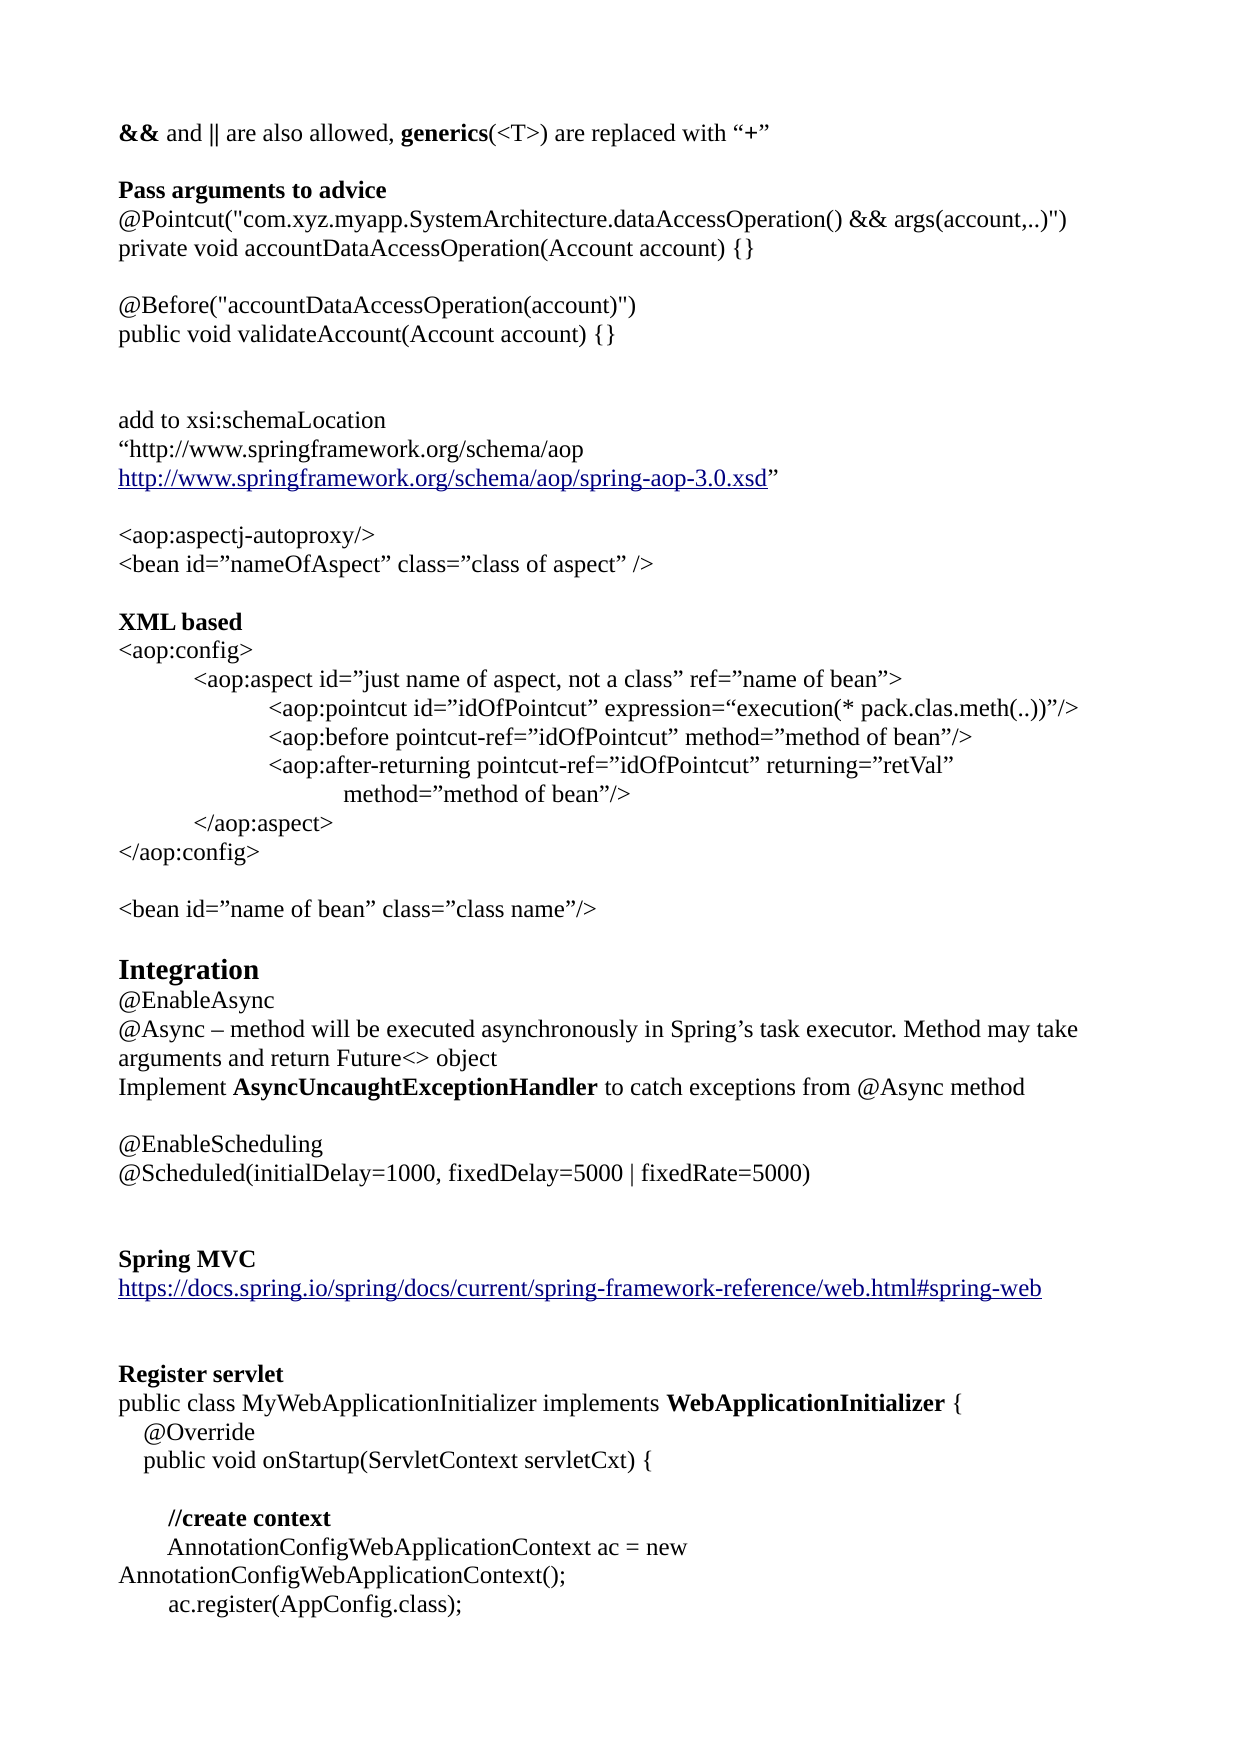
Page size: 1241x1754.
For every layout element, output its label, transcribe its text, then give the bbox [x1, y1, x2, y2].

text <aop:config> [118, 636, 1122, 664]
text XML based [118, 607, 1122, 636]
text <aop:after-returning pointcut-ref=”idOfPointcut” returning=”retVal” method=”method of bean”/> [118, 751, 1122, 808]
text Spring MVC [118, 1244, 1122, 1273]
text public void onStartup(ServletContext servletCxt) { [118, 1445, 1122, 1474]
text https://docs.spring.io/spring/docs/current/spring-framework-reference/web.html#spring-web [118, 1273, 1122, 1302]
text <bean id=”nameOfAspect” class=”class of aspect” /> [118, 549, 1122, 578]
text add to xsi:schemaLocation [118, 406, 1122, 434]
text </aop:aspect> [118, 808, 1122, 837]
text <aop:before pointcut-ref=”idOfPointcut” method=”method of bean”/> [118, 722, 1122, 751]
text @Override [118, 1417, 1122, 1445]
text public void validateAccount(Account account) {} [118, 319, 1122, 348]
text <aop:aspect id=”just name of aspect, not a class” ref=”name of bean”> [118, 664, 1122, 693]
text AnnotationConfigWebApplicationContext ac = new AnnotationConfigWebApplicationContext(); [118, 1532, 1122, 1589]
text http://www.springframework.org/schema/aop/spring-aop-3.0.xsd” [118, 463, 1122, 492]
text @Before("accountDataAccessOperation(account)") [118, 291, 1122, 319]
text </aop:config> [118, 837, 1122, 866]
text Pass arguments to advice [118, 176, 1122, 204]
text <bean id=”name of bean” class=”class name”/> [118, 894, 1122, 923]
text //create context [118, 1503, 1122, 1532]
text Register servlet [118, 1359, 1122, 1388]
text @Scheduled(initialDelay=1000, fixedDelay=5000 | fixedRate=5000) [118, 1158, 1122, 1187]
text private void accountDataAccessOperation(Account account) {} [118, 233, 1122, 262]
text @EnableAsync [118, 985, 1122, 1014]
text @Async – method will be executed asynchronously in Spring’s task executor. Method may take arguments and return Future<> object [118, 1014, 1122, 1072]
text public class MyWebApplicationInitializer implements WebApplicationInitializer { [118, 1388, 1122, 1417]
text Implement AsyncUncaughtExceptionHandler to catch exceptions from @Async method [118, 1072, 1122, 1100]
text @Pointcut("com.xyz.myapp.SystemArchitecture.dataAccessOperation() && args(account,..)") [118, 204, 1122, 233]
text ac.register(AppConfig.class); [118, 1589, 1122, 1618]
text @EnableScheduling [118, 1129, 1122, 1158]
text <aop:aspectj-autoproxy/> [118, 521, 1122, 549]
text “http://www.springframework.org/schema/aop [118, 434, 1122, 463]
text Integration [118, 952, 1122, 985]
text <aop:pointcut id=”idOfPointcut” expression=“execution(* pack.clas.meth(..))”/> [118, 693, 1122, 722]
text && and || are also allowed, generics(<T>) are replaced with “+” [118, 118, 1122, 147]
